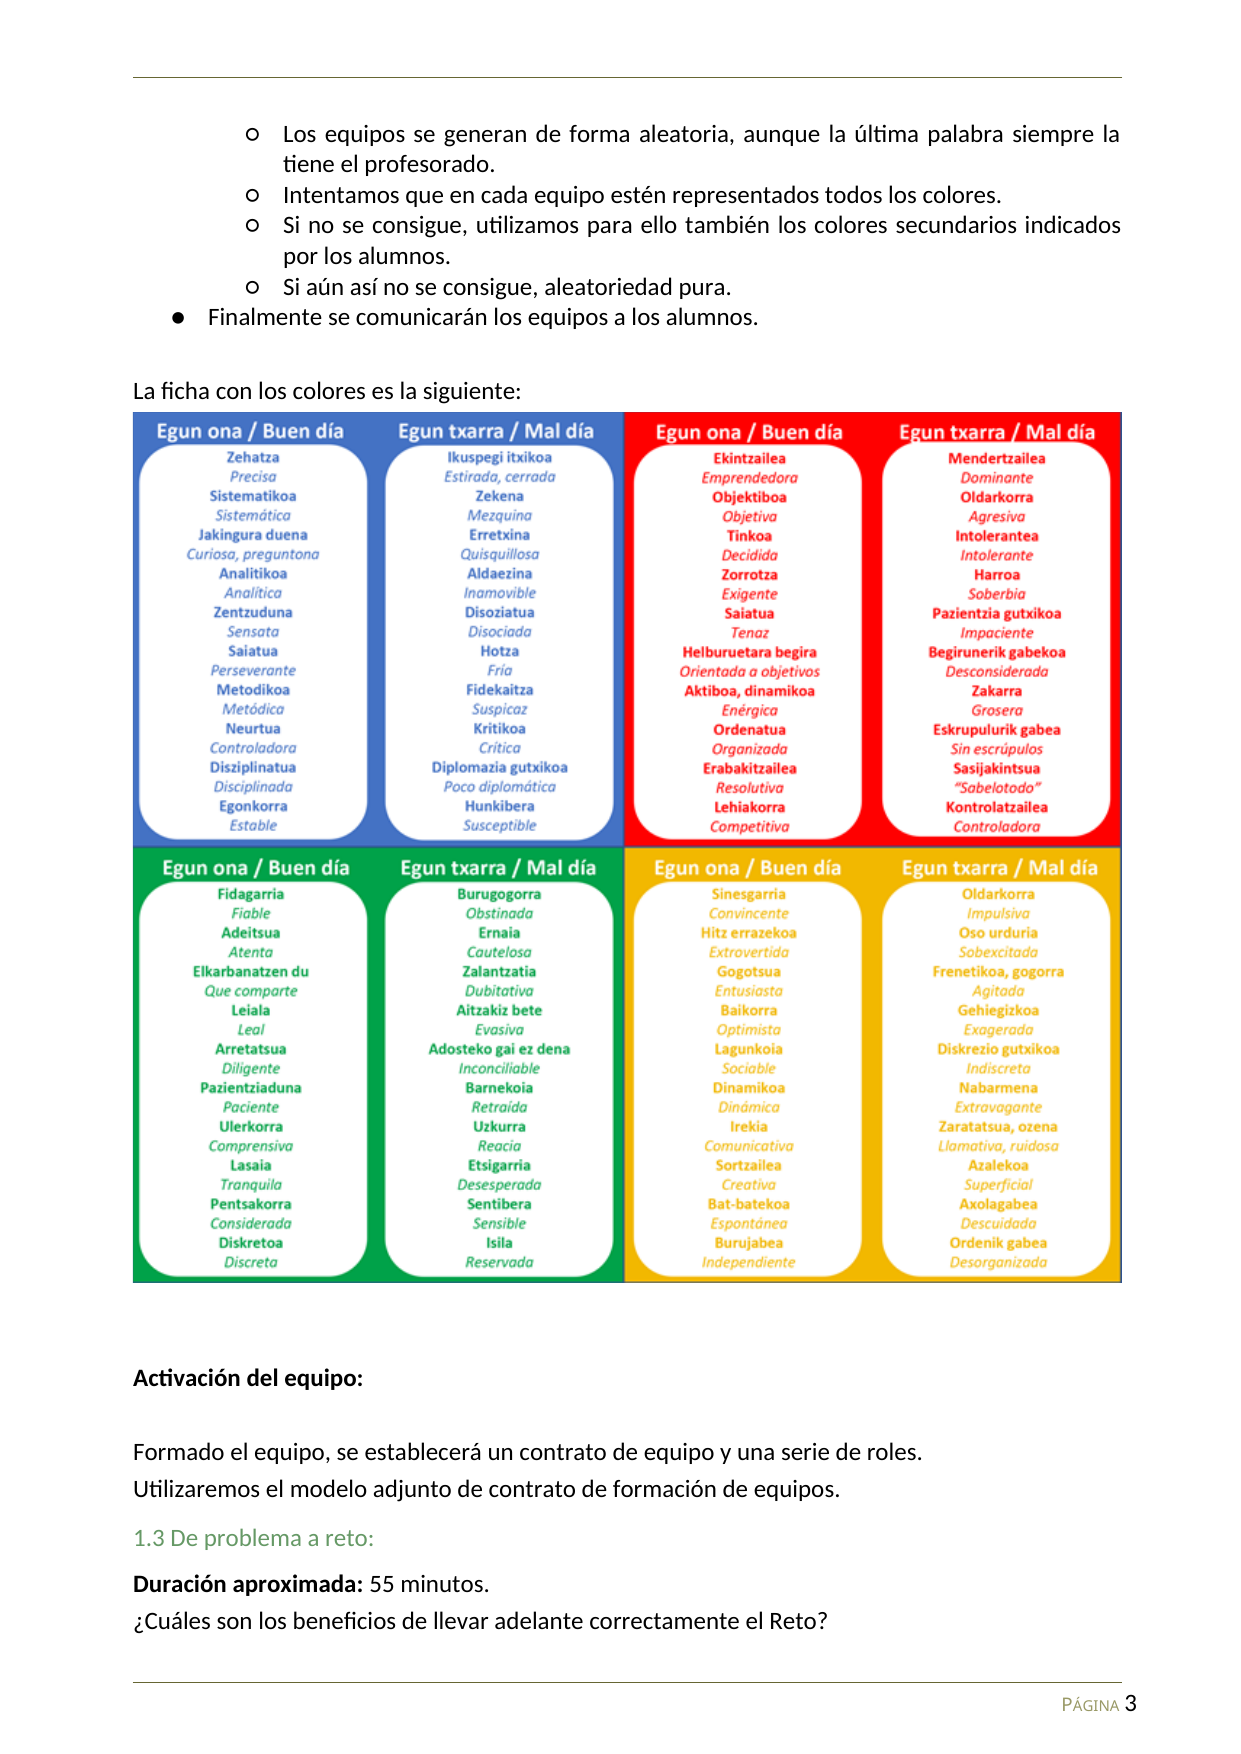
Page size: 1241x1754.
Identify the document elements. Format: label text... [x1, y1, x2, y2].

text Activación del equipo: [133, 1362, 1122, 1393]
text Duración aproximada: 55 minutos. [133, 1568, 1122, 1598]
picture [132, 412, 1122, 1283]
subtitle 1.3 De problema a reto: [133, 1523, 1122, 1553]
text Utilizaremos el modelo adjunto de contrato de formación de equipos. [133, 1473, 1122, 1504]
list Intentamos que en cada equipo estén representados todos los colores. [245, 179, 1122, 209]
list Si no se consigue, utilizamos para ello también los colores secundarios indicados por los alumnos. [245, 209, 1122, 271]
text Formado el equipo, se establecerá un contrato de equipo y una serie de roles. [133, 1436, 1122, 1467]
text La ficha con los colores es la siguiente: [133, 375, 1122, 406]
text ¿Cuáles son los beneficios de llevar adelante correctamente el Reto? [133, 1605, 1122, 1635]
list Finalmente se comunicarán los equipos a los alumnos. [170, 301, 1122, 332]
list Si aún así no se consigue, aleatoriedad pura. [245, 271, 1122, 301]
list Los equipos se generan de forma aleatoria, aunque la última palabra siempre la tiene el profesorado. [245, 118, 1122, 179]
